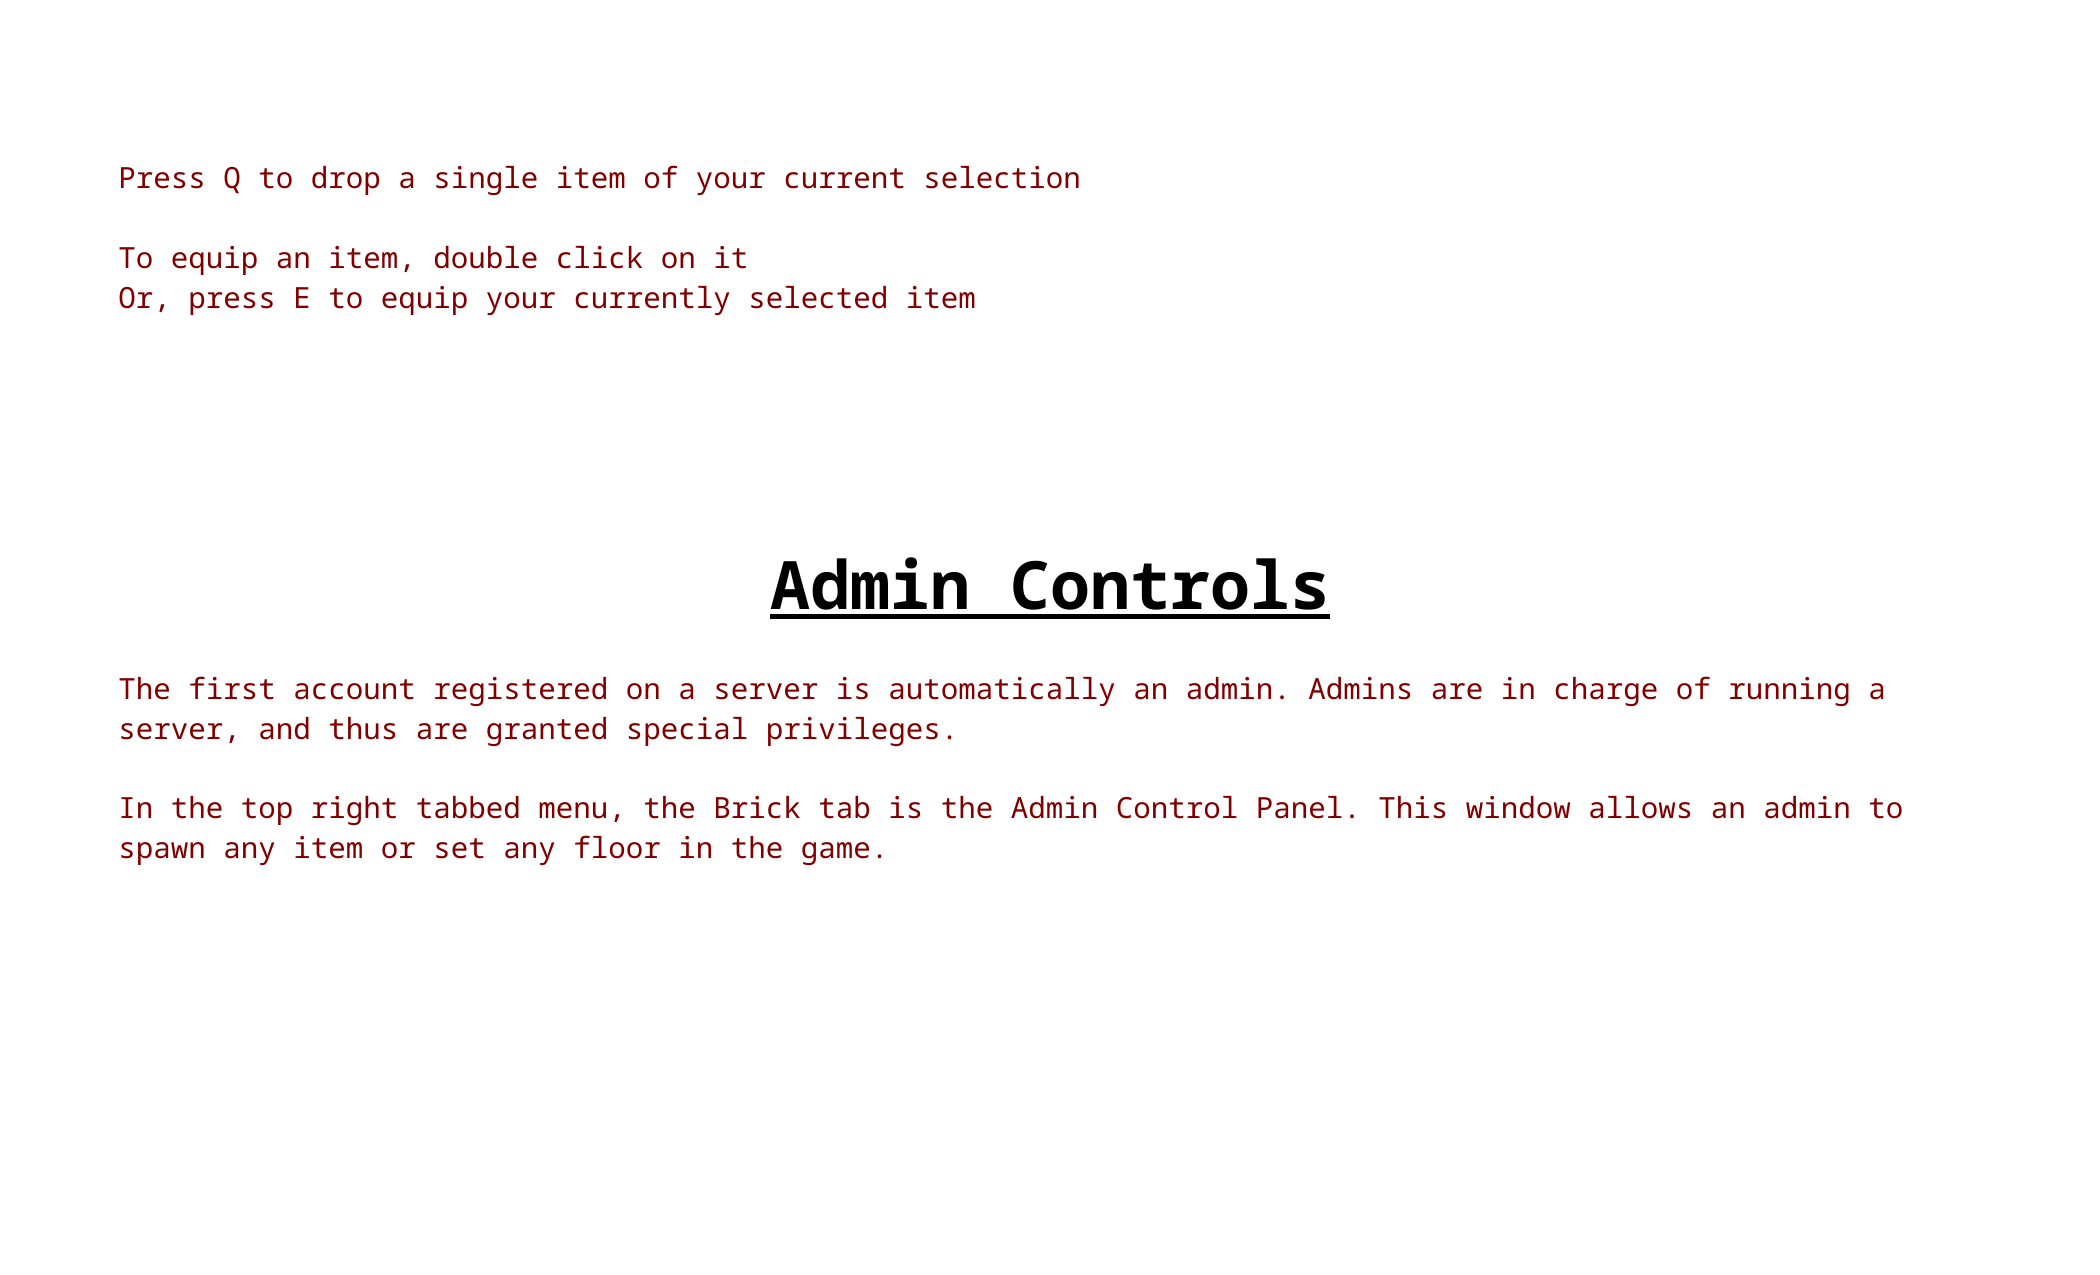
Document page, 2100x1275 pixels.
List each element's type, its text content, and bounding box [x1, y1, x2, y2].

text To equip an item, double click on it [118, 237, 1982, 277]
text Admin Controls [118, 538, 1982, 629]
text In the top right tabbed menu, the Brick tab is the Admin Control Panel. This window allows an admin to spawn any item or set any floor in the game. [118, 787, 1982, 867]
text The first account registered on a server is automatically an admin. Admins are in charge of running a server, and thus are granted special privileges. [118, 668, 1982, 748]
text Press Q to drop a single item of your current selection [118, 158, 1982, 197]
text Or, press E to equip your currently selected item [118, 277, 1982, 317]
